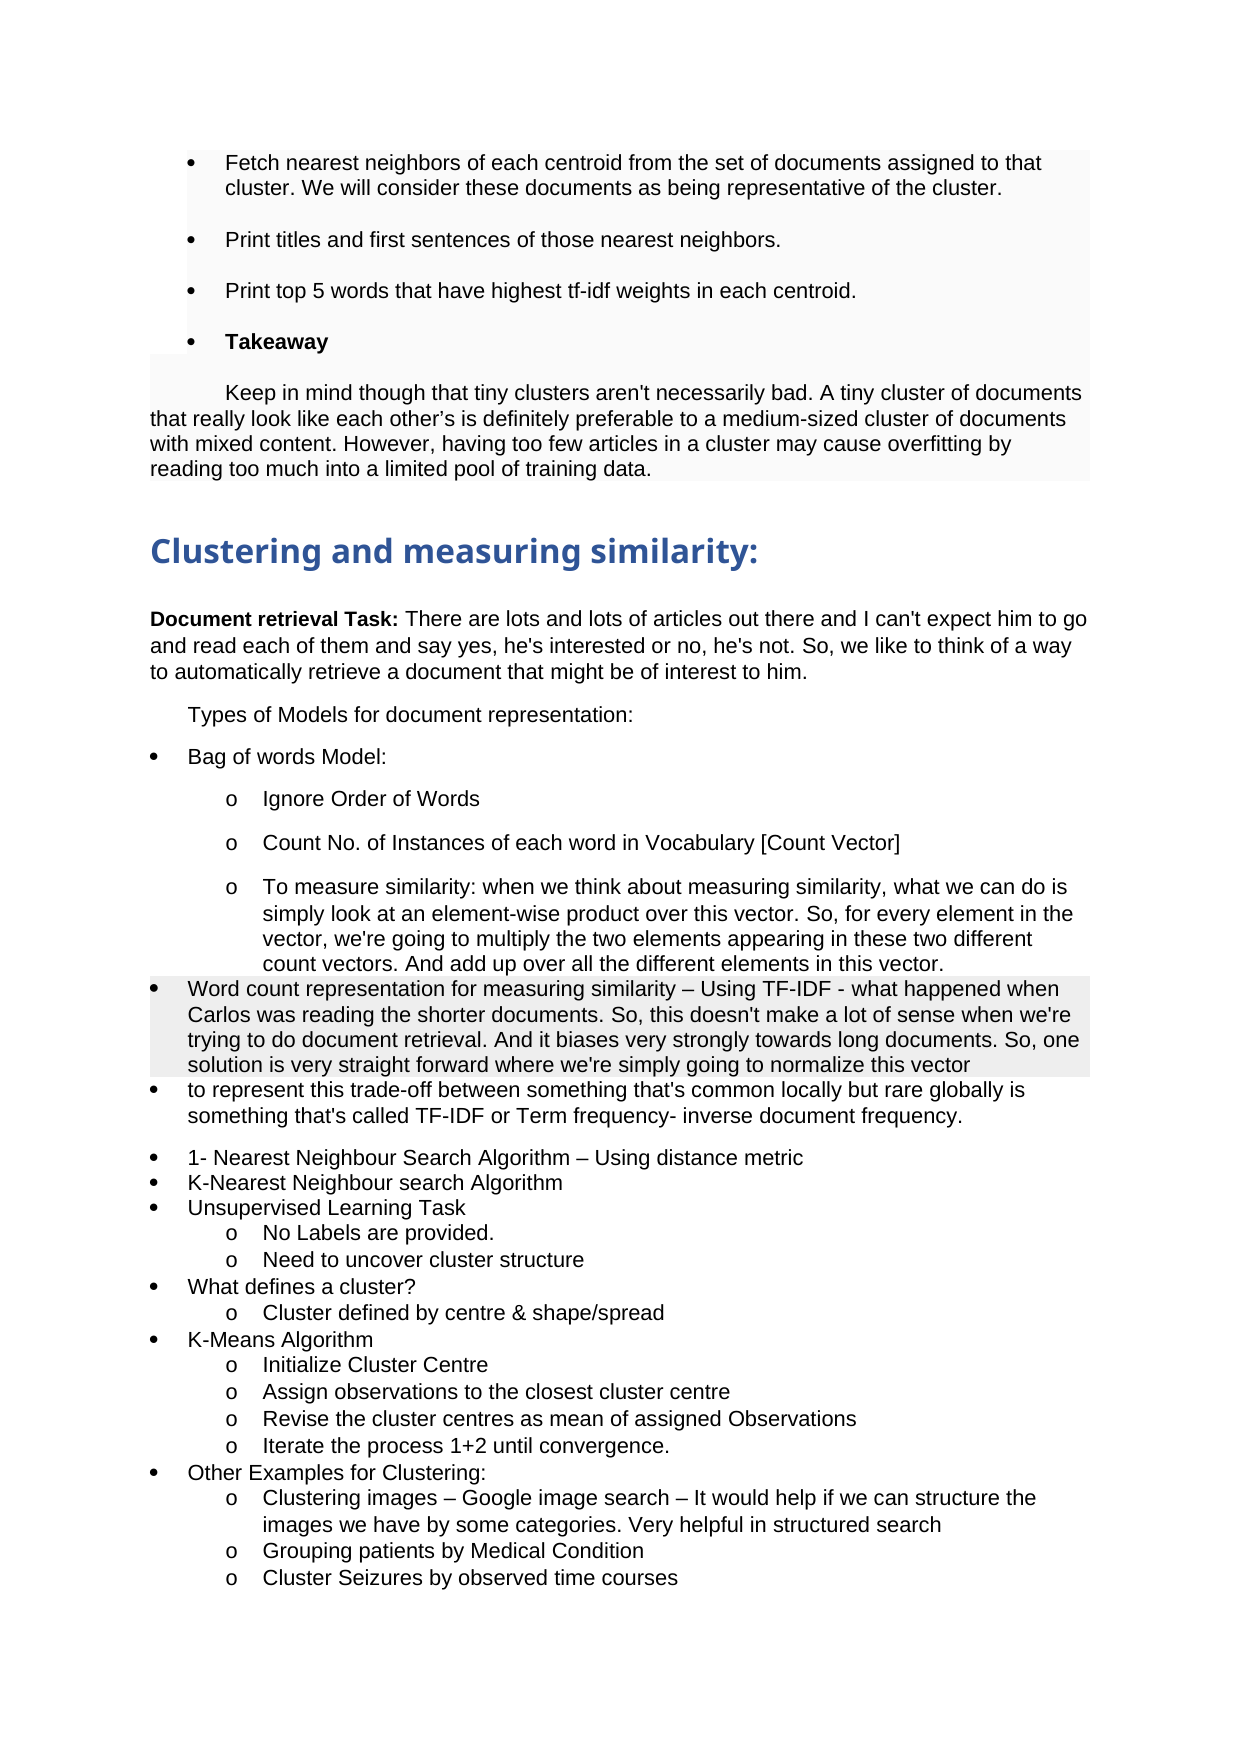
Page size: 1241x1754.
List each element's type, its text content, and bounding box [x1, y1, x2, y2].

list Revise the cluster centres as mean of assigned Observations [225, 1406, 1090, 1433]
text Types of Models for document representation: [150, 701, 1090, 727]
list to represent this trade-off between something that's common locally but rare globally is something that's called TF-IDF or Term frequency- inverse document frequency. [150, 1077, 1090, 1128]
list Word count representation for measuring similarity – Using TF-IDF - what happened when Carlos was reading the shorter documents. So, this doesn't make a lot of sense when we're trying to do document retrieval. And it biases very strongly towards long documents. So, one solution is very straight forward where we're simply going to normalize this vector [150, 976, 1090, 1077]
list Grouping patients by Medical Condition [225, 1538, 1090, 1565]
list Need to uncover cluster structure [225, 1247, 1090, 1274]
list Cluster Seizures by observed time courses [225, 1565, 1090, 1592]
list Unsupervised Learning Task [150, 1195, 1090, 1220]
text Document retrieval Task: There are lots and lots of articles out there and I can't expect him to go and read each of them and say yes, he's interested or no, he's not. So, we like to think of a way to automatically retrieve a document that might be of interest to him. [150, 606, 1090, 684]
list What defines a cluster? [150, 1274, 1090, 1299]
list Fetch nearest neighbors of each centroid from the set of documents assigned to that cluster. We will consider these documents as being representative of the cluster. [187, 150, 1090, 200]
list Clustering images – Google image search – It would help if we can structure the images we have by some categories. Very helpful in structured search [225, 1485, 1090, 1538]
list 1- Nearest Neighbour Search Algorithm – Using distance metric [150, 1144, 1090, 1170]
list No Labels are provided. [225, 1220, 1090, 1247]
list Initialize Cluster Centre [225, 1352, 1090, 1379]
list K-Means Algorithm [150, 1327, 1090, 1352]
list Cluster defined by centre & shape/spread [225, 1299, 1090, 1327]
list Iterate the process 1+2 until convergence. [225, 1433, 1090, 1460]
list Other Examples for Clustering: [150, 1460, 1090, 1485]
list K-Nearest Neighbour search Algorithm [150, 1170, 1090, 1195]
subtitle Clustering and measuring similarity: [150, 528, 1090, 573]
list Print top 5 words that have highest tf-idf weights in each centroid. [187, 278, 1090, 303]
list Ignore Order of Words [225, 786, 1090, 813]
list Count No. of Instances of each word in Vocabulary [Count Vector] [225, 830, 1090, 857]
list Keep in mind though that tiny clusters aren't necessarily bad. A tiny cluster of documents that really look like each other’s is definitely preferable to a medium-sized cluster of documents with mixed content. However, having too few articles in a cluster may cause overfitting by reading too much into a limited pool of training data. [150, 380, 1090, 481]
list Print titles and first sentences of those nearest neighbors. [187, 226, 1090, 252]
list Bag of words Model: [150, 744, 1090, 769]
list Takeaway [187, 329, 1090, 354]
list To measure similarity: when we think about measuring similarity, what we can do is simply look at an element-wise product over this vector. So, for every element in the vector, we're going to multiply the two elements appearing in these two different count vectors. And add up over all the different elements in this vector. [225, 874, 1090, 976]
list Assign observations to the closest cluster centre [225, 1379, 1090, 1406]
